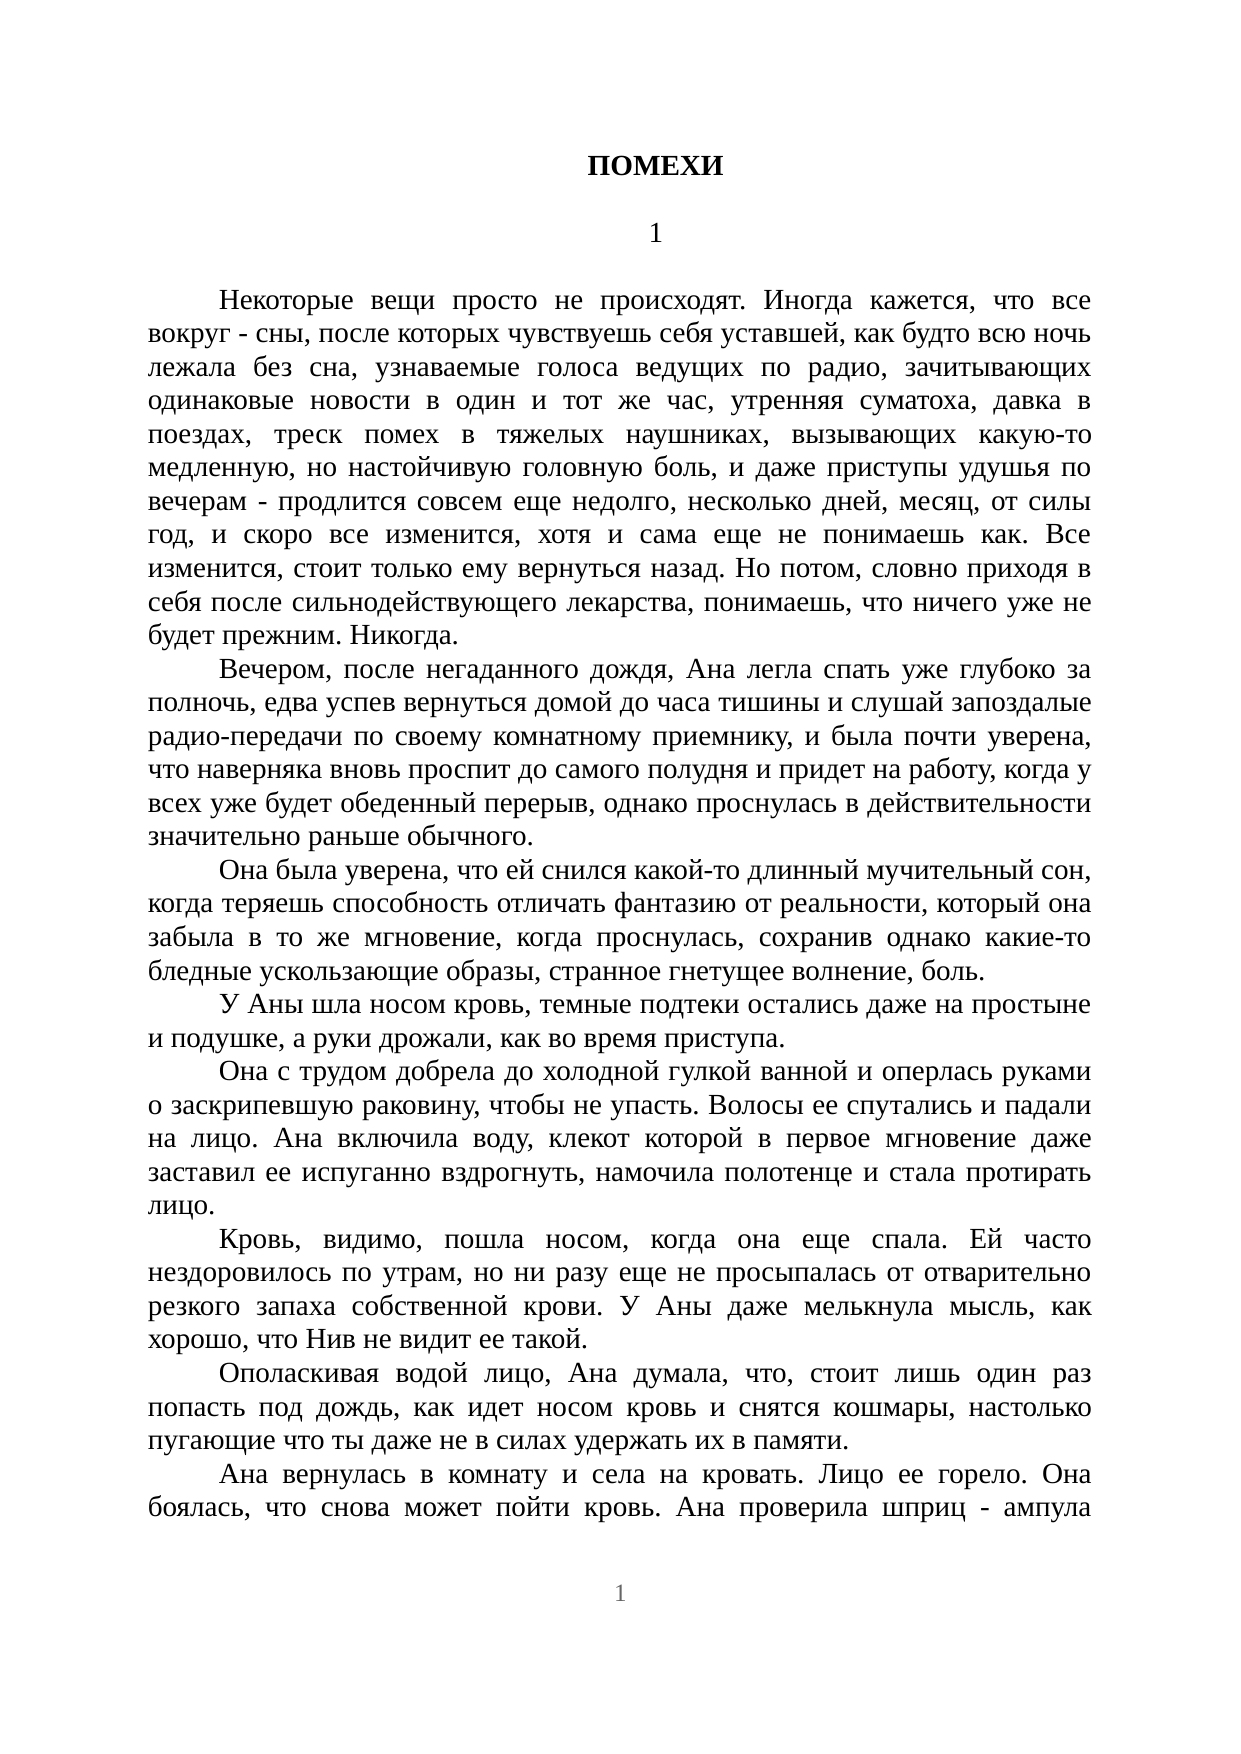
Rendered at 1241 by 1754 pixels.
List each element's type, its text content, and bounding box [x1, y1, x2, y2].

text Она с трудом добрела до холодной гулкой ванной и оперлась руками о заскрипевшую раковину, чтобы не упасть. Волосы ее спутались и падали на лицо. Ана включила воду, клекот которой в первое мгновение даже заставил ее испуганно вздрогнуть, намочила полотенце и стала протирать лицо. [148, 1053, 1093, 1221]
text ПОМЕХИ [148, 148, 1093, 181]
text Кровь, видимо, пошла носом, когда она еще спала. Ей часто нездоровилось по утрам, но ни разу еще не просыпалась от отварительно резкого запаха собственной крови. У Аны даже мелькнула мысль, как хорошо, что Нив не видит ее такой. [148, 1221, 1093, 1355]
text Ана вернулась в комнату и села на кровать. Лицо ее горело. Она боялась, что снова может пойти кровь. Ана проверила шприц - ампула [148, 1456, 1093, 1523]
text 1 [148, 215, 1093, 248]
text Некоторые вещи просто не происходят. Иногда кажется, что все вокруг - сны, после которых чувствуешь себя уставшей, как будто всю ночь лежала без сна, узнаваемые голоса ведущих по радио, зачитывающих одинаковые новости в один и тот же час, утренняя суматоха, давка в поездах, треск помех в тяжелых наушниках, вызывающих какую-то медленную, но настойчивую головную боль, и даже приступы удушья по вечерам - продлится совсем еще недолго, несколько дней, месяц, от силы год, и скоро все изменится, хотя и сама еще не понимаешь как. Все изменится, стоит только ему вернуться назад. Но потом, словно приходя в себя после сильнодействующего лекарства, понимаешь, что ничего уже не будет прежним. Никогда. [148, 282, 1093, 651]
text У Аны шла носом кровь, темные подтеки остались даже на простыне и подушке, а руки дрожали, как во время приступа. [148, 986, 1093, 1053]
text Ополаскивая водой лицо, Ана думала, что, стоит лишь один раз попасть под дождь, как идет носом кровь и снятся кошмары, настолько пугающие что ты даже не в силах удержать их в памяти. [148, 1355, 1093, 1456]
text Она была уверена, что ей снился какой-то длинный мучительный сон, когда теряешь способность отличать фантазию от реальности, который она забыла в то же мгновение, когда проснулась, сохранив однако какие-то бледные ускользающие образы, странное гнетущее волнение, боль. [148, 852, 1093, 986]
text Вечером, после негаданного дождя, Ана легла спать уже глубоко за полночь, едва успев вернуться домой до часа тишины и слушай запоздалые радио-передачи по своему комнатному приемнику, и была почти уверена, что наверняка вновь проспит до самого полудня и придет на работу, когда у всех уже будет обеденный перерыв, однако проснулась в действительности значительно раньше обычного. [148, 651, 1093, 852]
